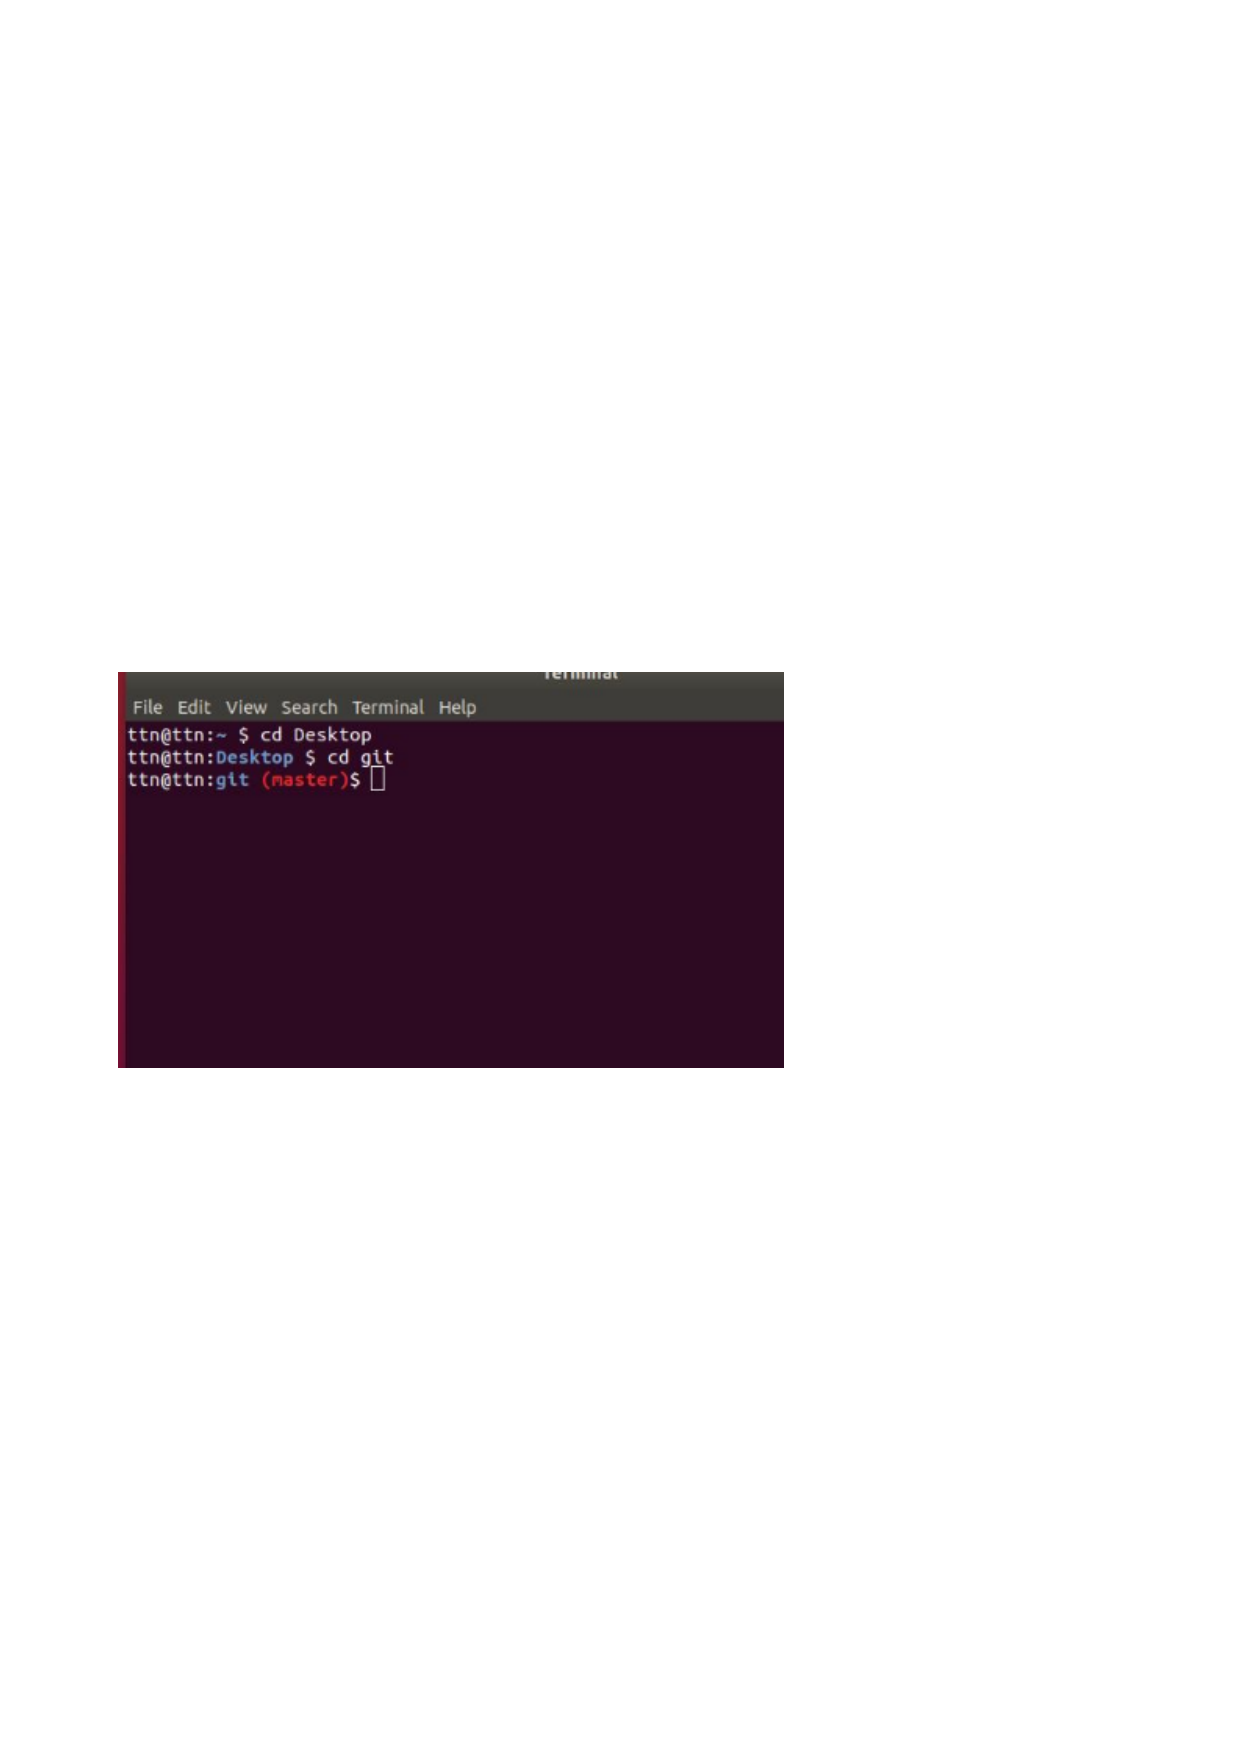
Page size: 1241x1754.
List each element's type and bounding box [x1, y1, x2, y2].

picture [118, 672, 784, 1068]
